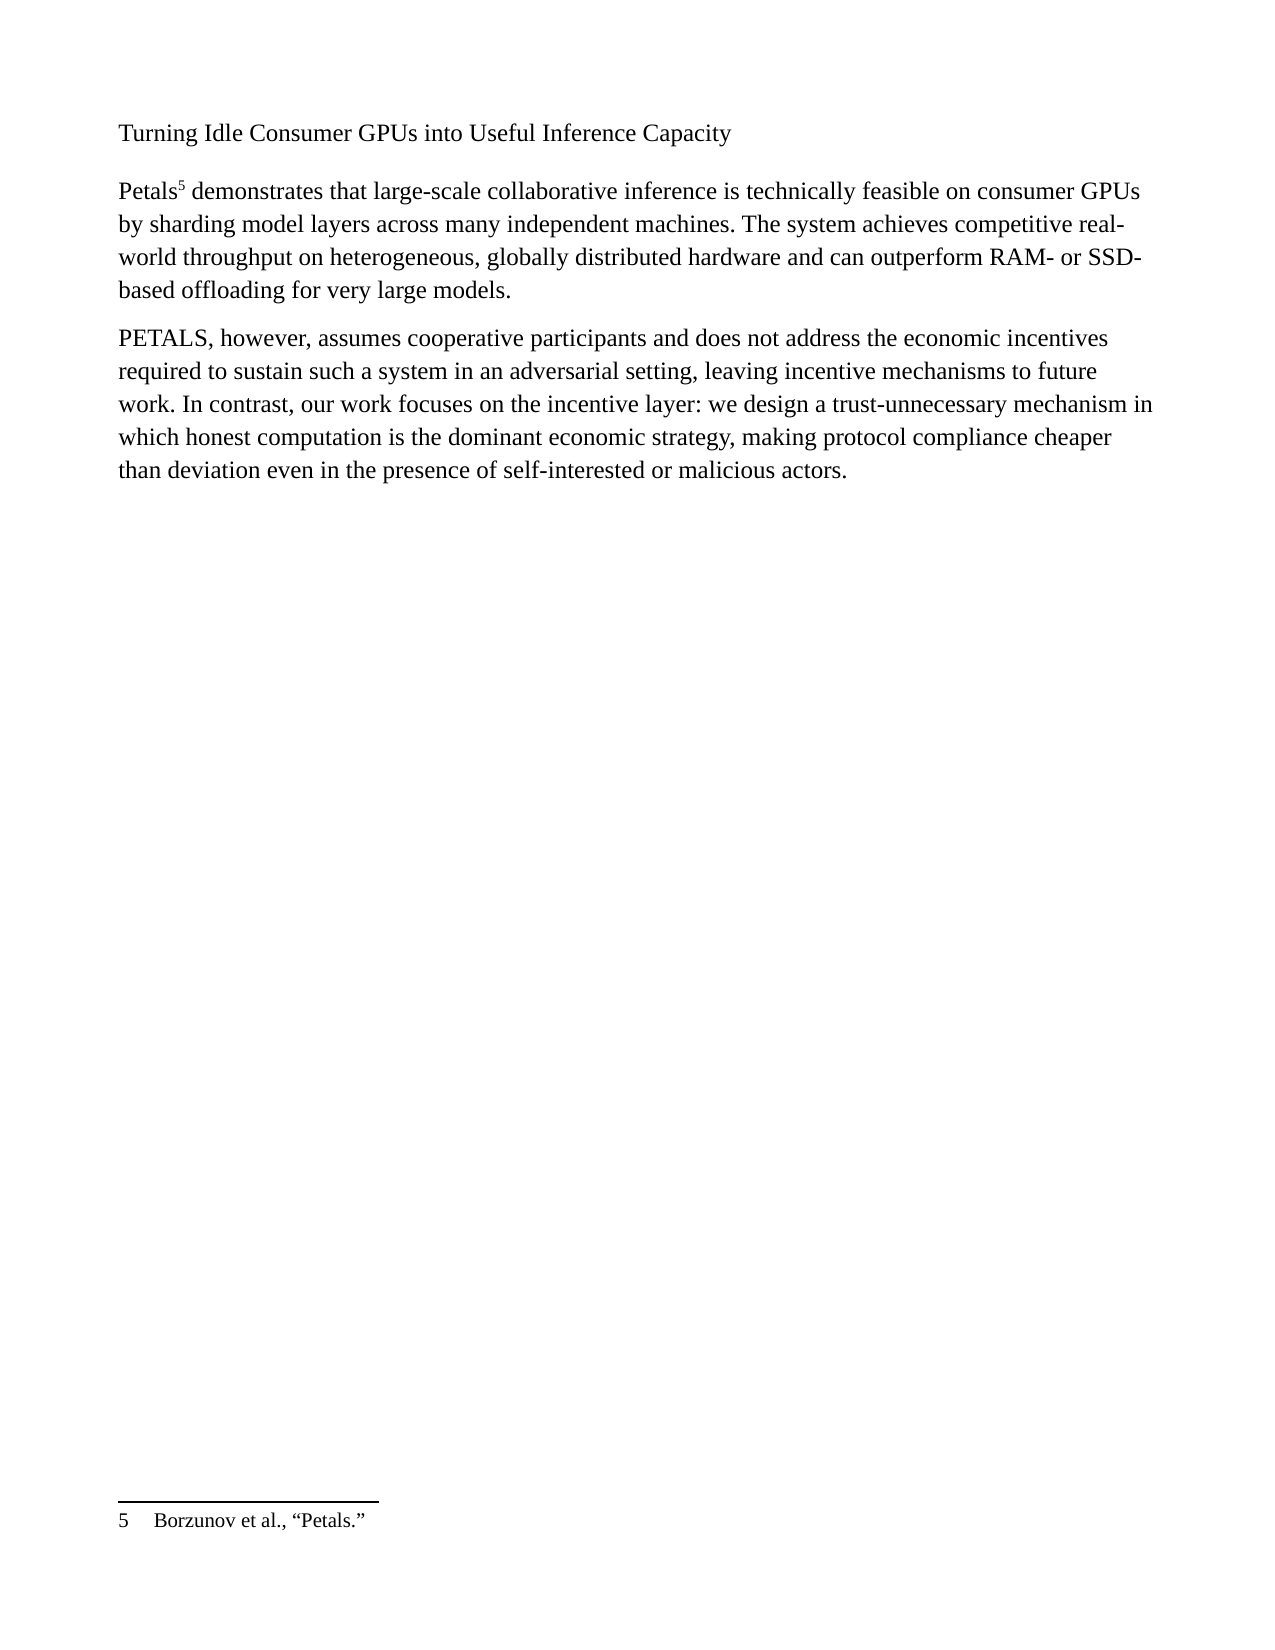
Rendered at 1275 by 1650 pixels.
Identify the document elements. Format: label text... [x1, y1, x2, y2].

text Borzunov et al., “Petals.” [118, 1508, 1157, 1532]
text Petals demonstrates that large-scale collaborative inference is technically feasible on consumer GPUs by sharding model layers across many independent machines. The system achieves competitive real-world throughput on heterogeneous, globally distributed hardware and can outperform RAM- or SSD-based offloading for very large models. [118, 176, 1157, 304]
text PETALS, however, assumes cooperative participants and does not address the economic incentives required to sustain such a system in an adversarial setting, leaving incentive mechanisms to future work. In contrast, our work focuses on the incentive layer: we design a trust-unnecessary mechanism in which honest computation is the dominant economic strategy, making protocol compliance cheaper than deviation even in the presence of self-interested or malicious actors. [118, 323, 1157, 484]
